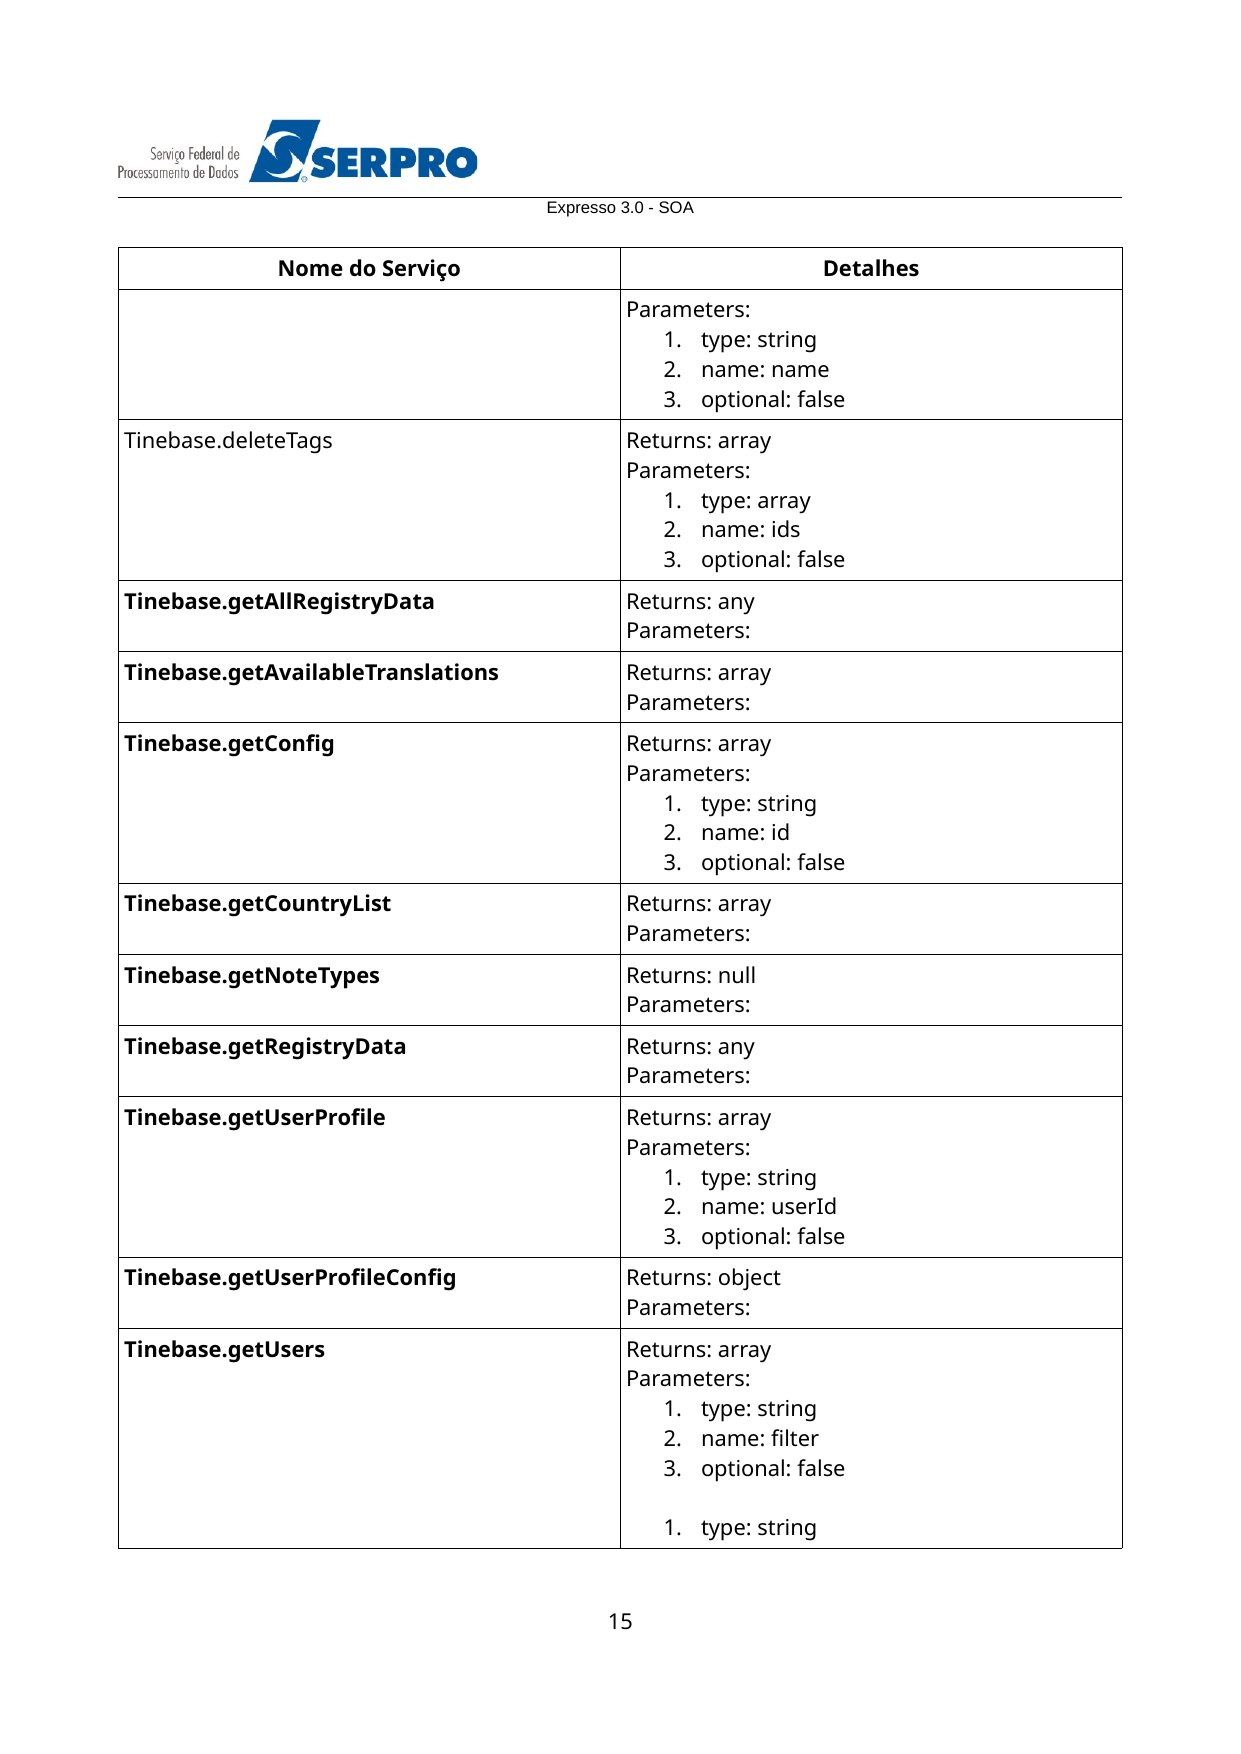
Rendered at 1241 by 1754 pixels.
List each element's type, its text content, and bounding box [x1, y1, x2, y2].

table_header Detalhes [621, 248, 1122, 288]
table_cell Returns: array Parameters: [621, 652, 1122, 722]
table_cell Tinebase.getNoteTypes [119, 955, 620, 1025]
table_cell Returns: array Parameters: type: string name: userId optional: false [621, 1097, 1122, 1257]
table_header Nome do Serviço [119, 248, 620, 288]
table_cell Tinebase.getRegistryData [119, 1026, 620, 1096]
table_cell [119, 290, 620, 419]
table_cell Returns: null Parameters: type: string name: name optional: false [621, 290, 1122, 419]
table_cell Returns: array Parameters: type: string name: id optional: false [621, 723, 1122, 883]
table_cell Tinebase.getAllRegistryData [119, 581, 620, 651]
table_cell Returns: array Parameters: type: array name: ids optional: false [621, 420, 1122, 580]
table_cell Returns: null Parameters: [621, 955, 1122, 1025]
table_cell Returns: any Parameters: [621, 581, 1122, 651]
table_cell Returns: array Parameters: [621, 884, 1122, 954]
picture [118, 118, 478, 183]
table_cell Tinebase.getCountryList [119, 884, 620, 954]
table_cell Tinebase.getUserProfile [119, 1097, 620, 1257]
table_cell Returns: object Parameters: [621, 1258, 1122, 1328]
table_cell Returns: any Parameters: [621, 1026, 1122, 1096]
table_cell Tinebase.getConfig [119, 723, 620, 883]
table_cell Tinebase.getAvailableTranslations [119, 652, 620, 722]
table_cell Tinebase.deleteTags [119, 420, 620, 580]
table_cell Returns: array Parameters: type: string name: filter optional: false type: string name: sort optional: false type: string name: dir optional: false type: integer name: start optional: false type: integer name: limit optional: false [621, 1329, 1122, 1548]
table_cell Tinebase.getUserProfileConfig [119, 1258, 620, 1328]
table_cell Tinebase.getUsers [119, 1329, 620, 1548]
